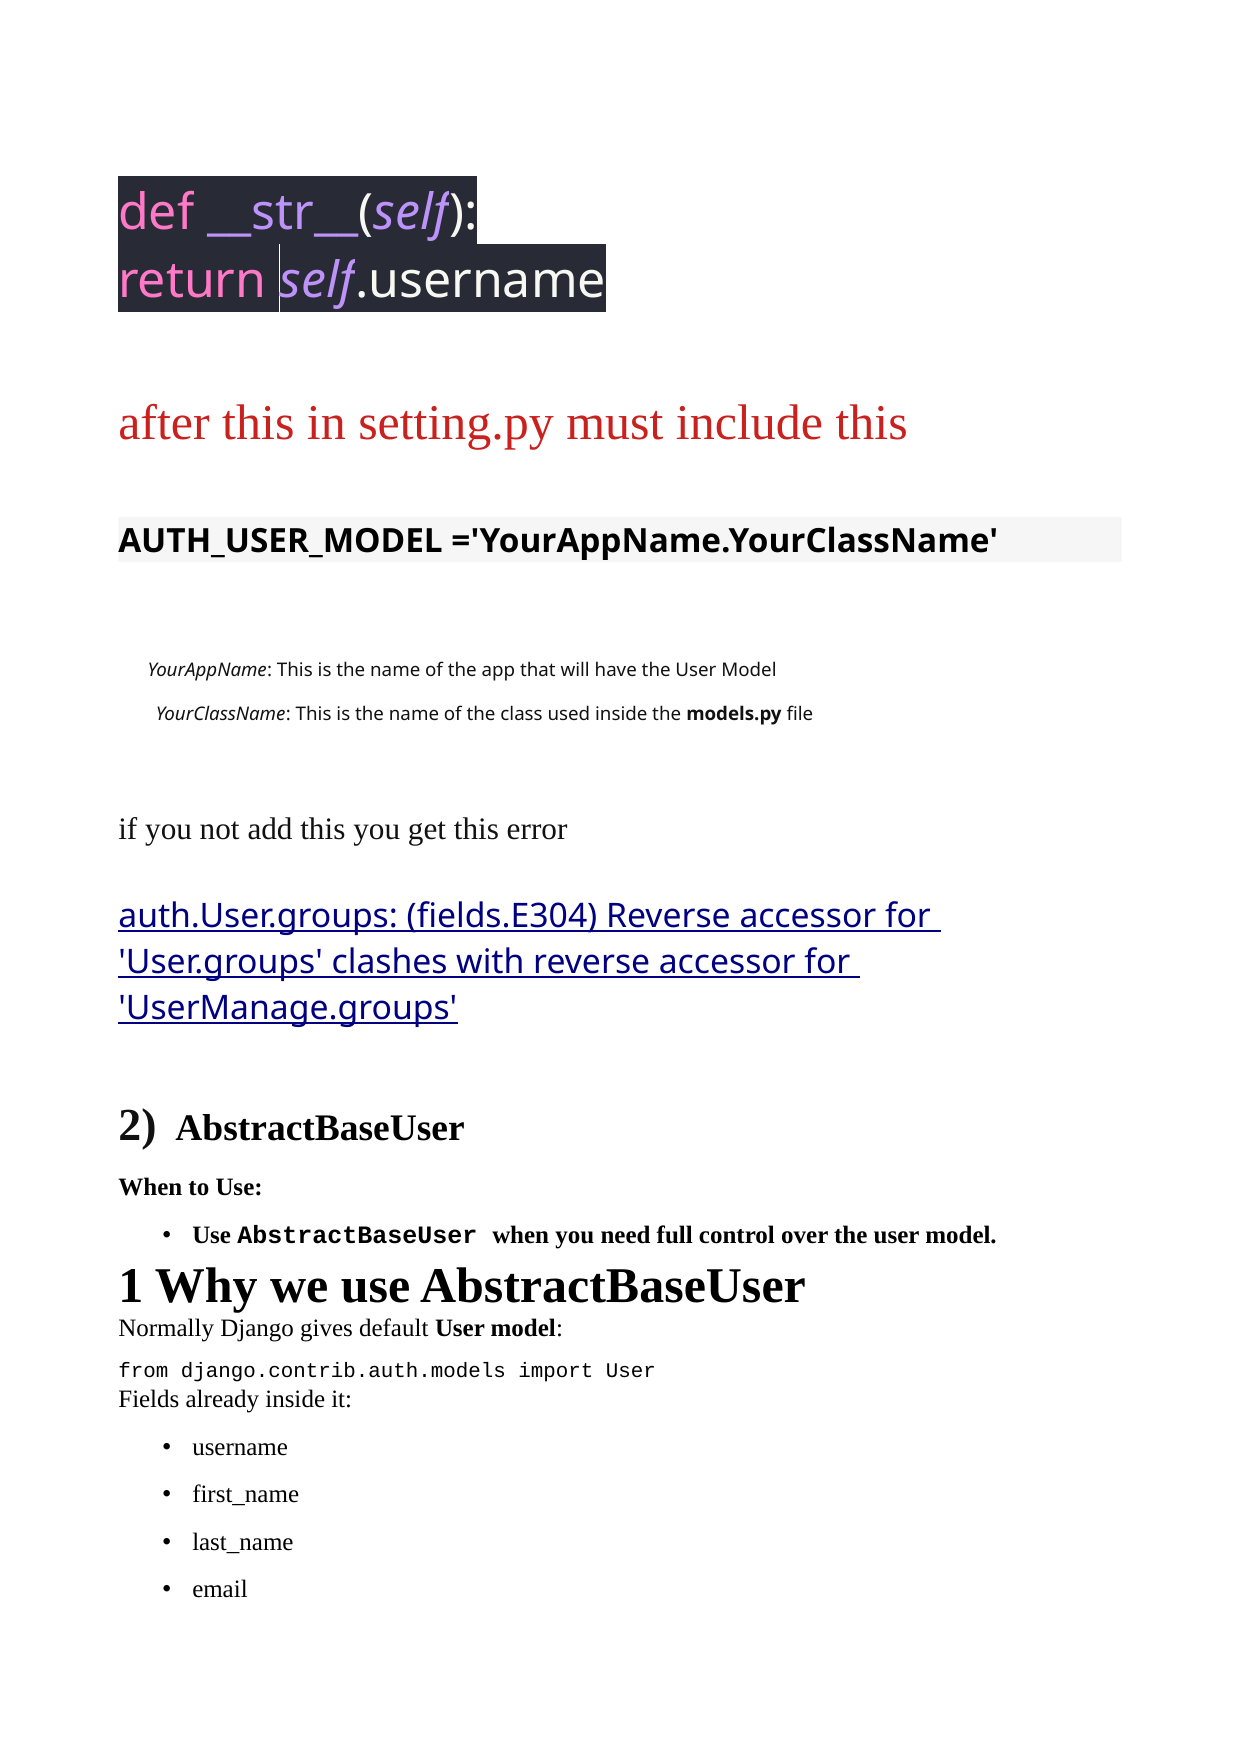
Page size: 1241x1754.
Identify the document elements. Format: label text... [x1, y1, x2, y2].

text Fields already inside it: [118, 1384, 1122, 1413]
subtitle auth.User.groups: (fields.E304) Reverse accessor for 'User.groups' clashes with reverse accessor for 'UserManage.groups' [118, 891, 1122, 1029]
text Normally Django gives default User model: [118, 1313, 1122, 1342]
text 2) AbstractBaseUser [118, 1097, 1122, 1150]
subtitle 1️ Why we use AbstractBaseUser [118, 1255, 1122, 1313]
text When to Use: [118, 1172, 1122, 1201]
list YourClassName: This is the name of the class used inside the models.py file [126, 700, 1122, 726]
text if you not add this you get this error [118, 810, 1122, 846]
list email [162, 1574, 1122, 1603]
text return self.username [118, 244, 1122, 312]
list Use AbstractBaseUser when you need full control over the user model. [162, 1220, 1122, 1251]
list first_name [162, 1479, 1122, 1508]
text after this in setting.py must include this [118, 392, 1122, 450]
text YourAppName: This is the name of the app that will have the User Model [118, 657, 1122, 682]
text def __str__(self): [118, 176, 1122, 244]
list last_name [162, 1527, 1122, 1556]
text from django.contrib.auth.models import User [118, 1361, 1122, 1384]
list username [162, 1432, 1122, 1461]
text AUTH_USER_MODEL ='YourAppName.YourClassName' [118, 517, 1122, 562]
